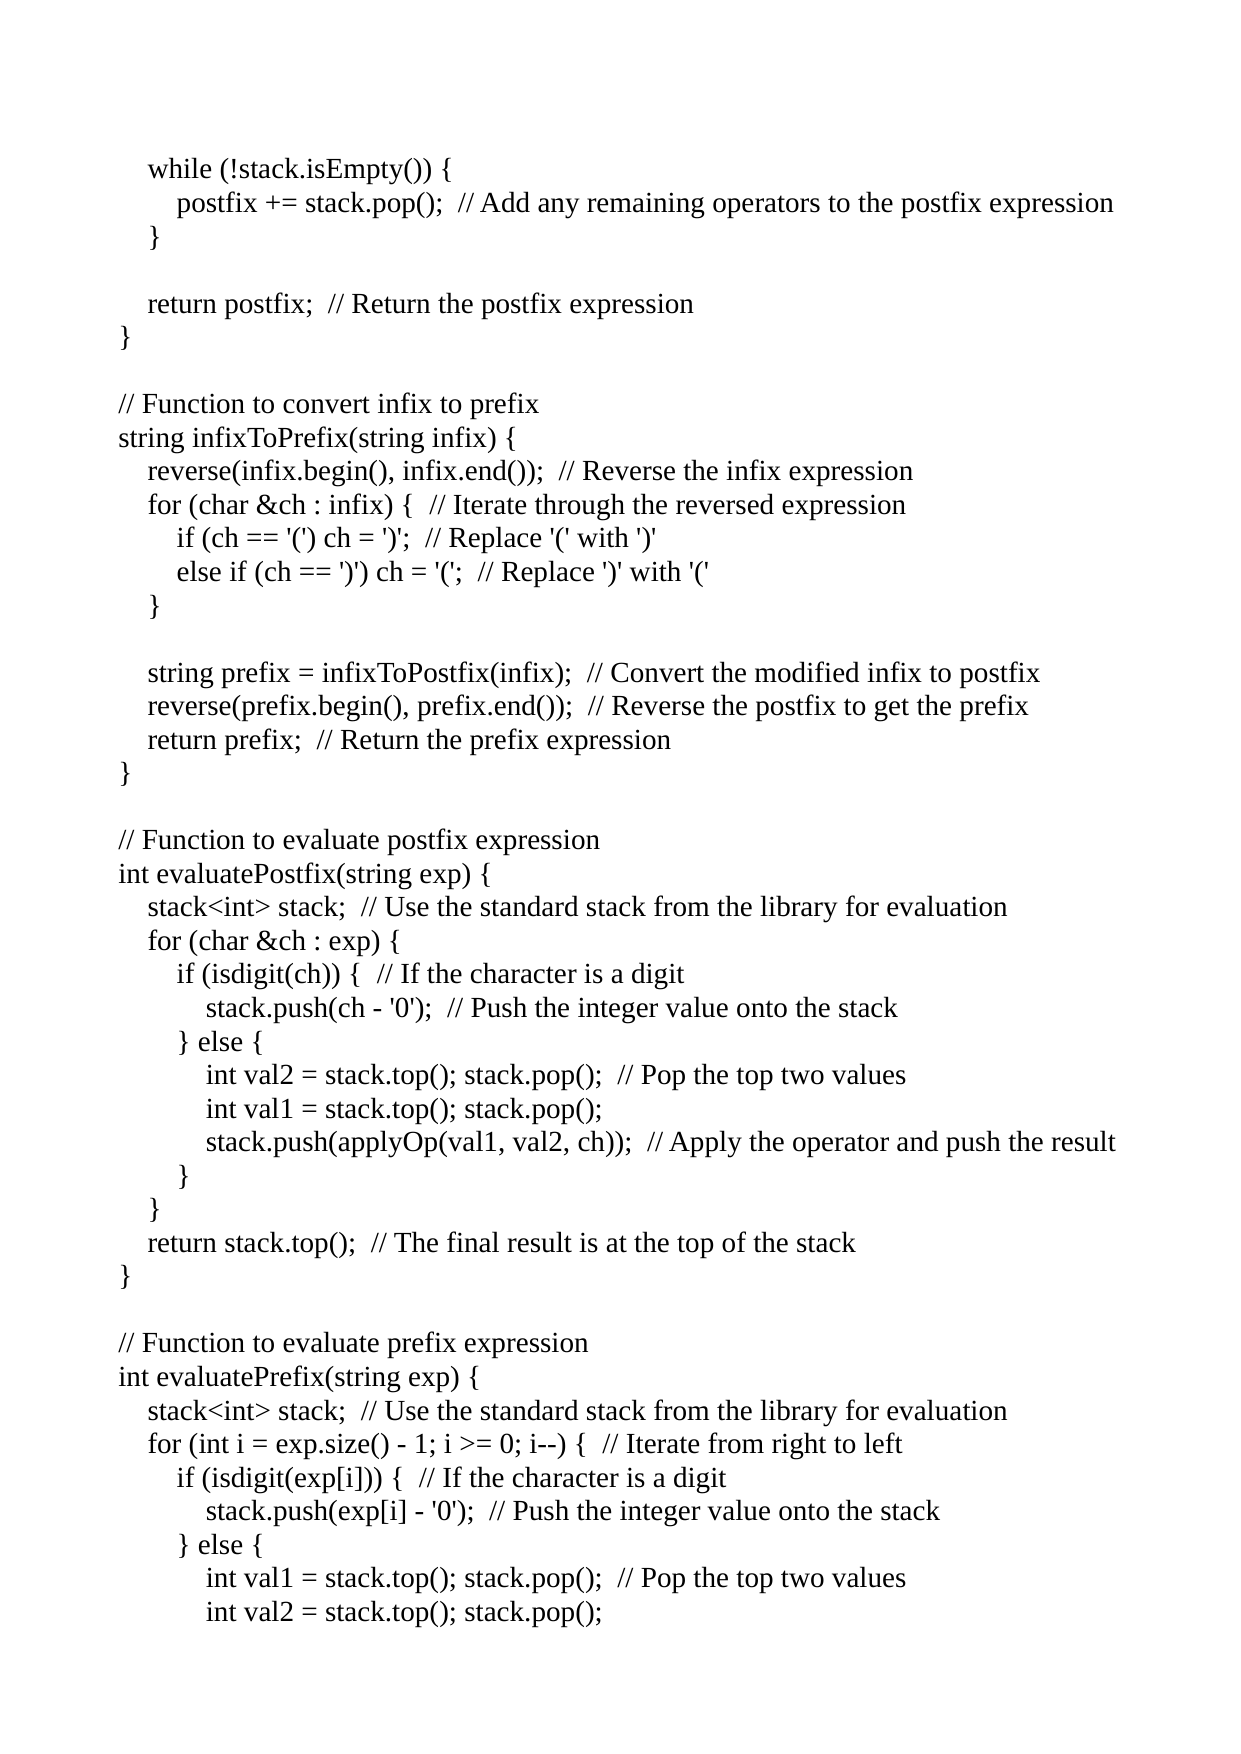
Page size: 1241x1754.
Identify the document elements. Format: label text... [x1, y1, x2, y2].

text stack.push(applyOp(val1, val2, ch)); // Apply the operator and push the result [118, 1124, 1122, 1158]
text // Function to evaluate postfix expression [118, 822, 1122, 856]
text } [118, 588, 1122, 621]
text } [118, 319, 1122, 353]
text } [118, 219, 1122, 252]
text return prefix; // Return the prefix expression [118, 722, 1122, 755]
text if (isdigit(exp[i])) { // If the character is a digit [118, 1460, 1122, 1493]
text reverse(infix.begin(), infix.end()); // Reverse the infix expression [118, 453, 1122, 487]
text stack<int> stack; // Use the standard stack from the library for evaluation [118, 889, 1122, 923]
text if (ch == '(') ch = ')'; // Replace '(' with ')' [118, 521, 1122, 554]
text } else { [118, 1024, 1122, 1057]
text // Function to convert infix to prefix [118, 386, 1122, 420]
text return postfix; // Return the postfix expression [118, 286, 1122, 319]
text } [118, 1191, 1122, 1225]
text postfix += stack.pop(); // Add any remaining operators to the postfix expression [118, 185, 1122, 219]
text } [118, 1158, 1122, 1191]
text } [118, 1258, 1122, 1292]
text stack.push(ch - '0'); // Push the integer value onto the stack [118, 990, 1122, 1024]
text else if (ch == ')') ch = '('; // Replace ')' with '(' [118, 554, 1122, 588]
text string infixToPrefix(string infix) { [118, 420, 1122, 453]
text int val2 = stack.top(); stack.pop(); // Pop the top two values [118, 1057, 1122, 1091]
text for (int i = exp.size() - 1; i >= 0; i--) { // Iterate from right to left [118, 1426, 1122, 1460]
text return stack.top(); // The final result is at the top of the stack [118, 1225, 1122, 1258]
text reverse(prefix.begin(), prefix.end()); // Reverse the postfix to get the prefix [118, 688, 1122, 722]
text int val1 = stack.top(); stack.pop(); // Pop the top two values [118, 1560, 1122, 1594]
text int evaluatePostfix(string exp) { [118, 856, 1122, 889]
text while (!stack.isEmpty()) { [118, 152, 1122, 185]
text int val2 = stack.top(); stack.pop(); [118, 1594, 1122, 1627]
text for (char &ch : exp) { [118, 923, 1122, 957]
text int val1 = stack.top(); stack.pop(); [118, 1091, 1122, 1124]
text for (char &ch : infix) { // Iterate through the reversed expression [118, 487, 1122, 521]
text string prefix = infixToPostfix(infix); // Convert the modified infix to postfix [118, 655, 1122, 688]
text stack<int> stack; // Use the standard stack from the library for evaluation [118, 1393, 1122, 1426]
text stack.push(exp[i] - '0'); // Push the integer value onto the stack [118, 1493, 1122, 1527]
text } else { [118, 1527, 1122, 1560]
text // Function to evaluate prefix expression [118, 1326, 1122, 1359]
text } [118, 755, 1122, 789]
text int evaluatePrefix(string exp) { [118, 1359, 1122, 1393]
text if (isdigit(ch)) { // If the character is a digit [118, 957, 1122, 990]
